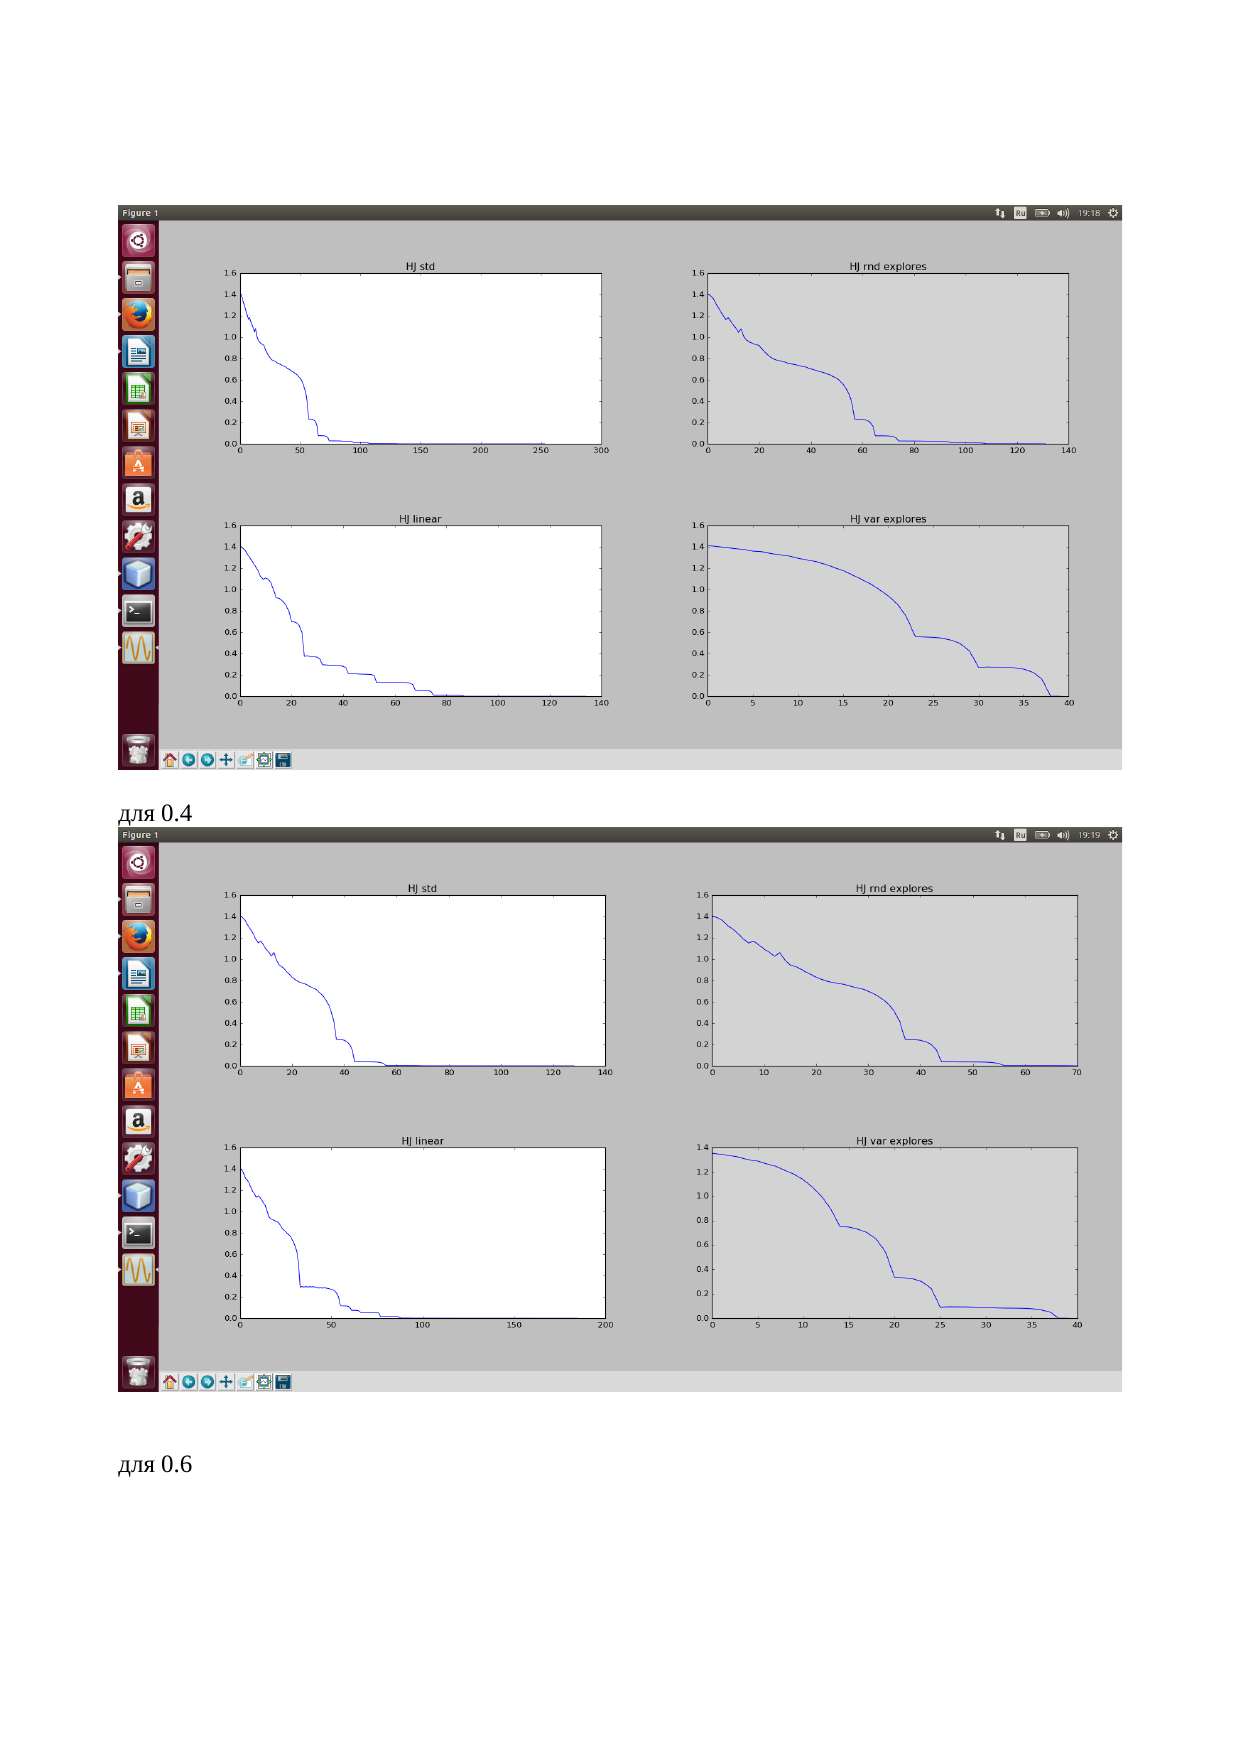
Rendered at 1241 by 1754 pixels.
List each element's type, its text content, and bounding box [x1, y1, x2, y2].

text для 0.4 [118, 798, 1122, 827]
text для 0.6 [118, 1449, 1122, 1478]
picture [118, 827, 1123, 1392]
picture [118, 205, 1123, 770]
